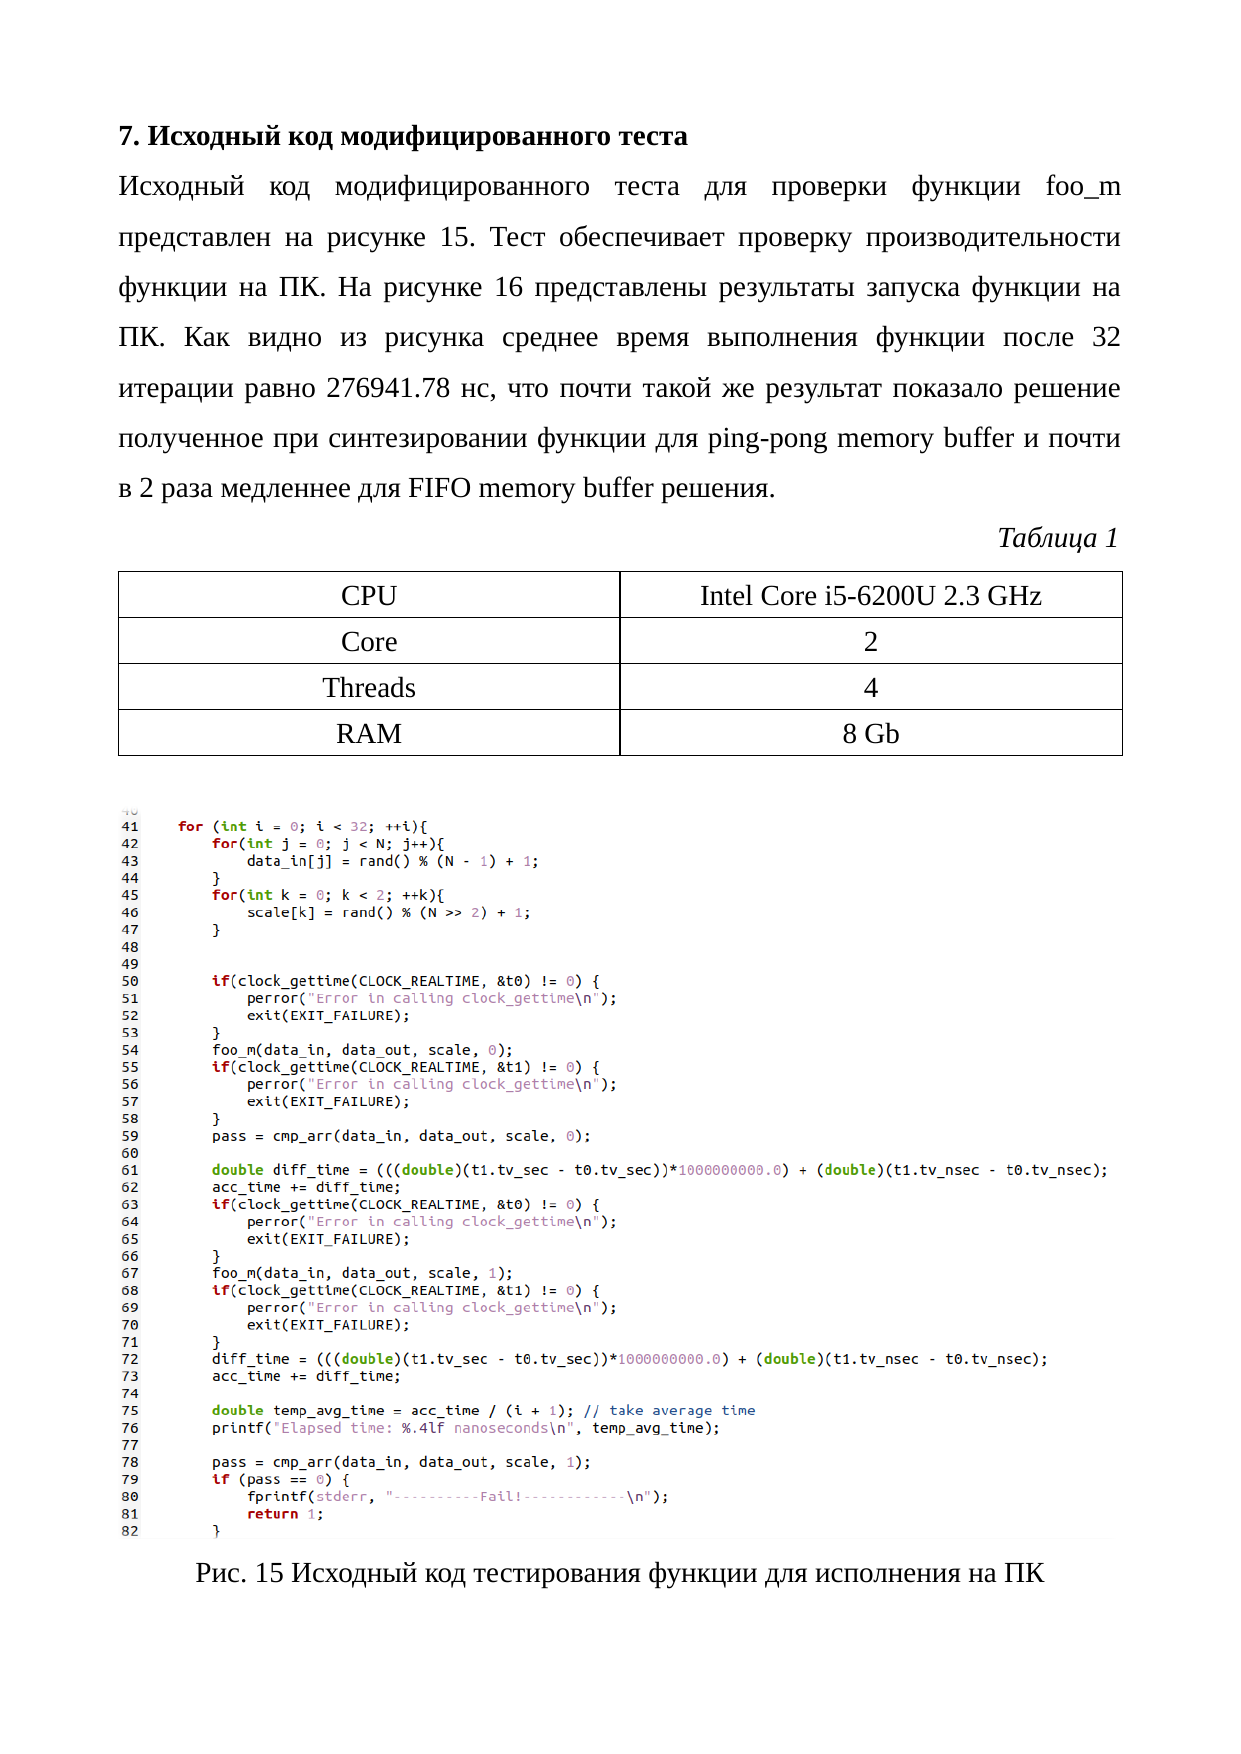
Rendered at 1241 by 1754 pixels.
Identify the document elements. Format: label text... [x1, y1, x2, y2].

table_header Intel Core i5-6200U 2.3 GHz [621, 572, 1122, 617]
table_cell RAM [119, 710, 619, 755]
table_header CPU [119, 572, 619, 617]
table_cell Core [119, 618, 619, 663]
table_cell 2 [621, 618, 1122, 663]
picture [118, 806, 1123, 1539]
text Исходный код модифицированного теста для проверки функции foo_m представлен на рисунке 15. Тест обеспечивает проверку производительности функции на ПК. На рисунке 16 представлены результаты запуска функции на ПК. Как видно из рисунка среднее время выполнения функции после 32 итерации равно 276941.78 нс, что почти такой же результат показало решение полученное при синтезировании функции для ping-pong memory buffer и почти в 2 раза медленнее для FIFO memory buffer решения. [118, 168, 1122, 504]
text 7. Исходный код модифицированного теста [118, 118, 1122, 152]
table_cell 4 [621, 664, 1122, 709]
text Таблица 1 [118, 521, 1122, 554]
text Рис. 15 Исходный код тестирования функции для исполнения на ПК [118, 1539, 1122, 1589]
table_cell 8 Gb [621, 710, 1122, 755]
table_cell Threads [119, 664, 619, 709]
